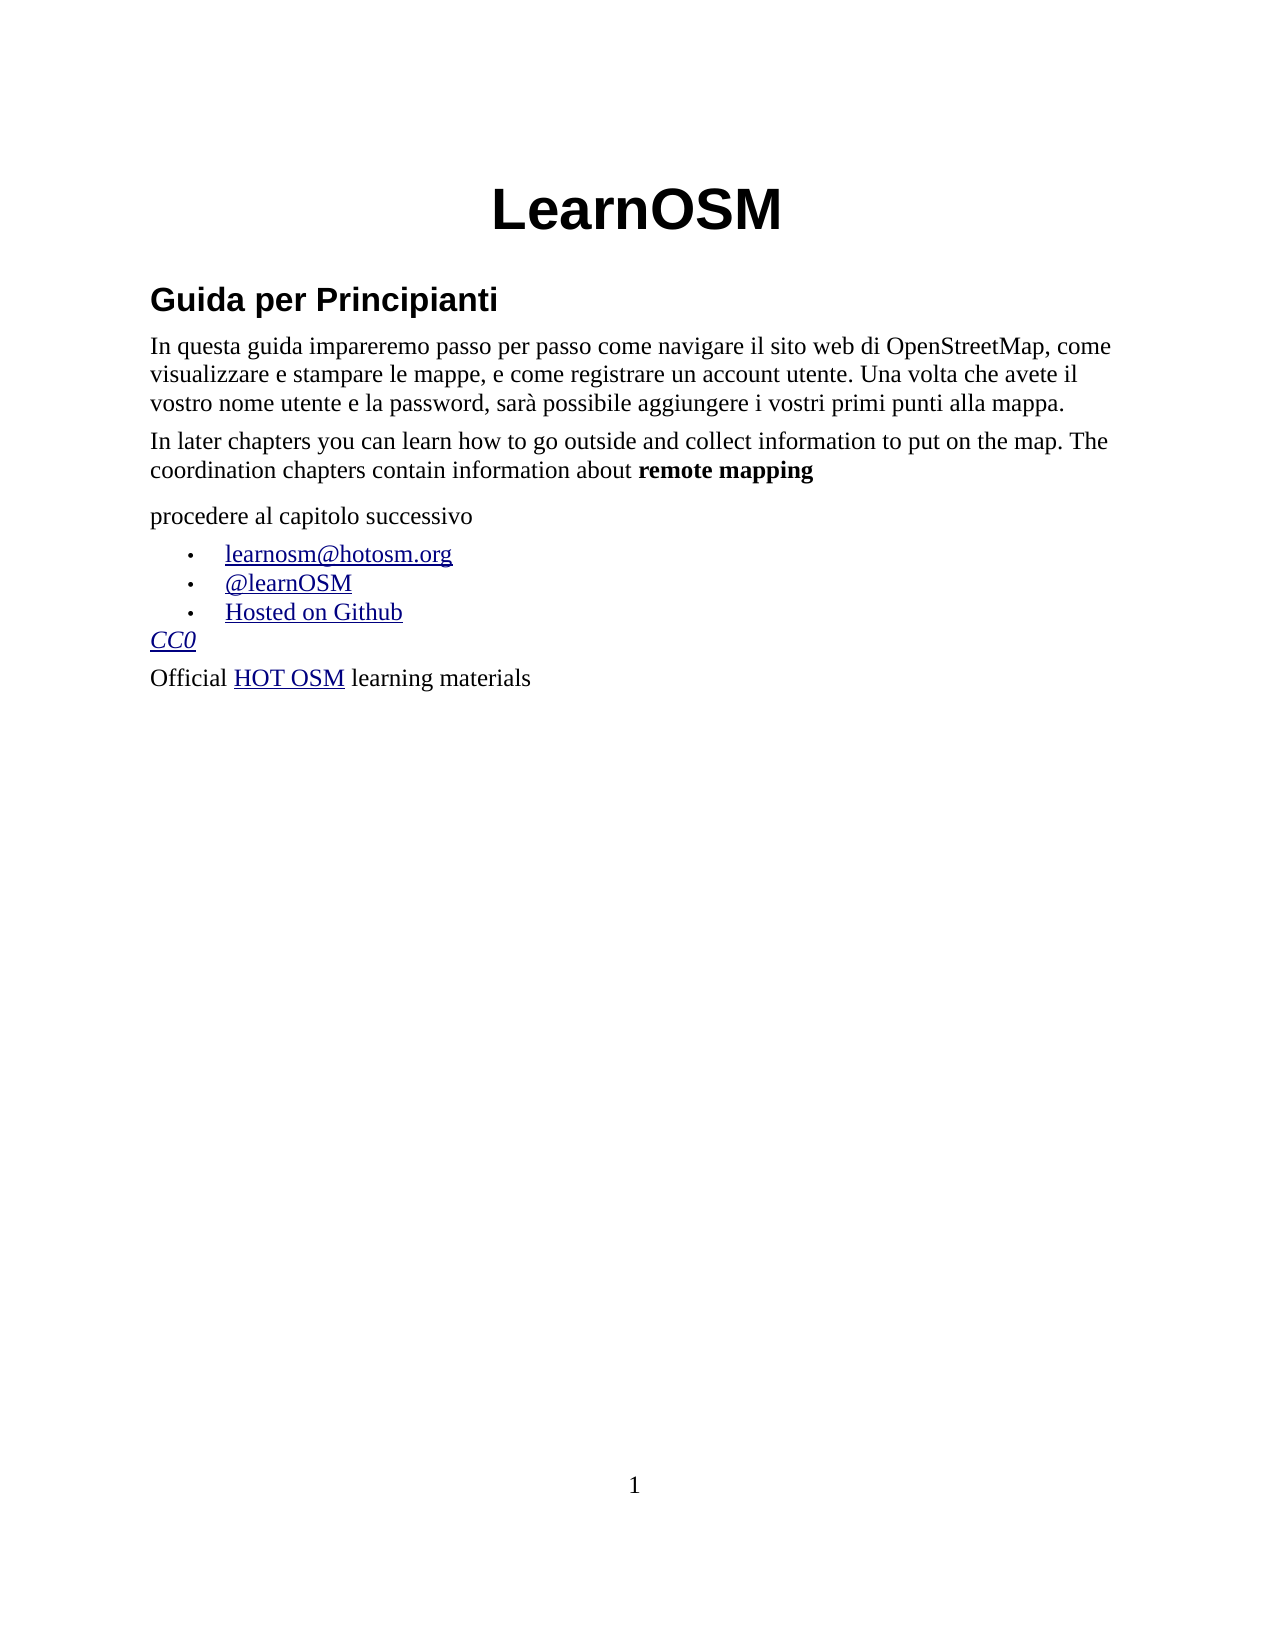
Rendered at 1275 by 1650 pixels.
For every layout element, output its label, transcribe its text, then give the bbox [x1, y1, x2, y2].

title LearnOSM [150, 175, 1125, 242]
list @learnOSM [187, 568, 1125, 597]
text In later chapters you can learn how to go outside and collect information to put on the map. The coordination chapters contain information about remote mapping [150, 426, 1125, 483]
text Official HOT OSM learning materials [150, 663, 1125, 692]
text CC0 [150, 625, 1125, 654]
list Hosted on Github [187, 597, 1125, 625]
subtitle Guida per Principianti [150, 279, 1125, 318]
list learnosm@hotosm.org [187, 539, 1125, 568]
text procedere al capitolo successivo [150, 501, 1125, 530]
text In questa guida impareremo passo per passo come navigare il sito web di OpenStreetMap, come visualizzare e stampare le mappe, e come registrare un account utente. Una volta che avete il vostro nome utente e la password, sarà possibile aggiungere i vostri primi punti alla mappa. [150, 331, 1125, 417]
